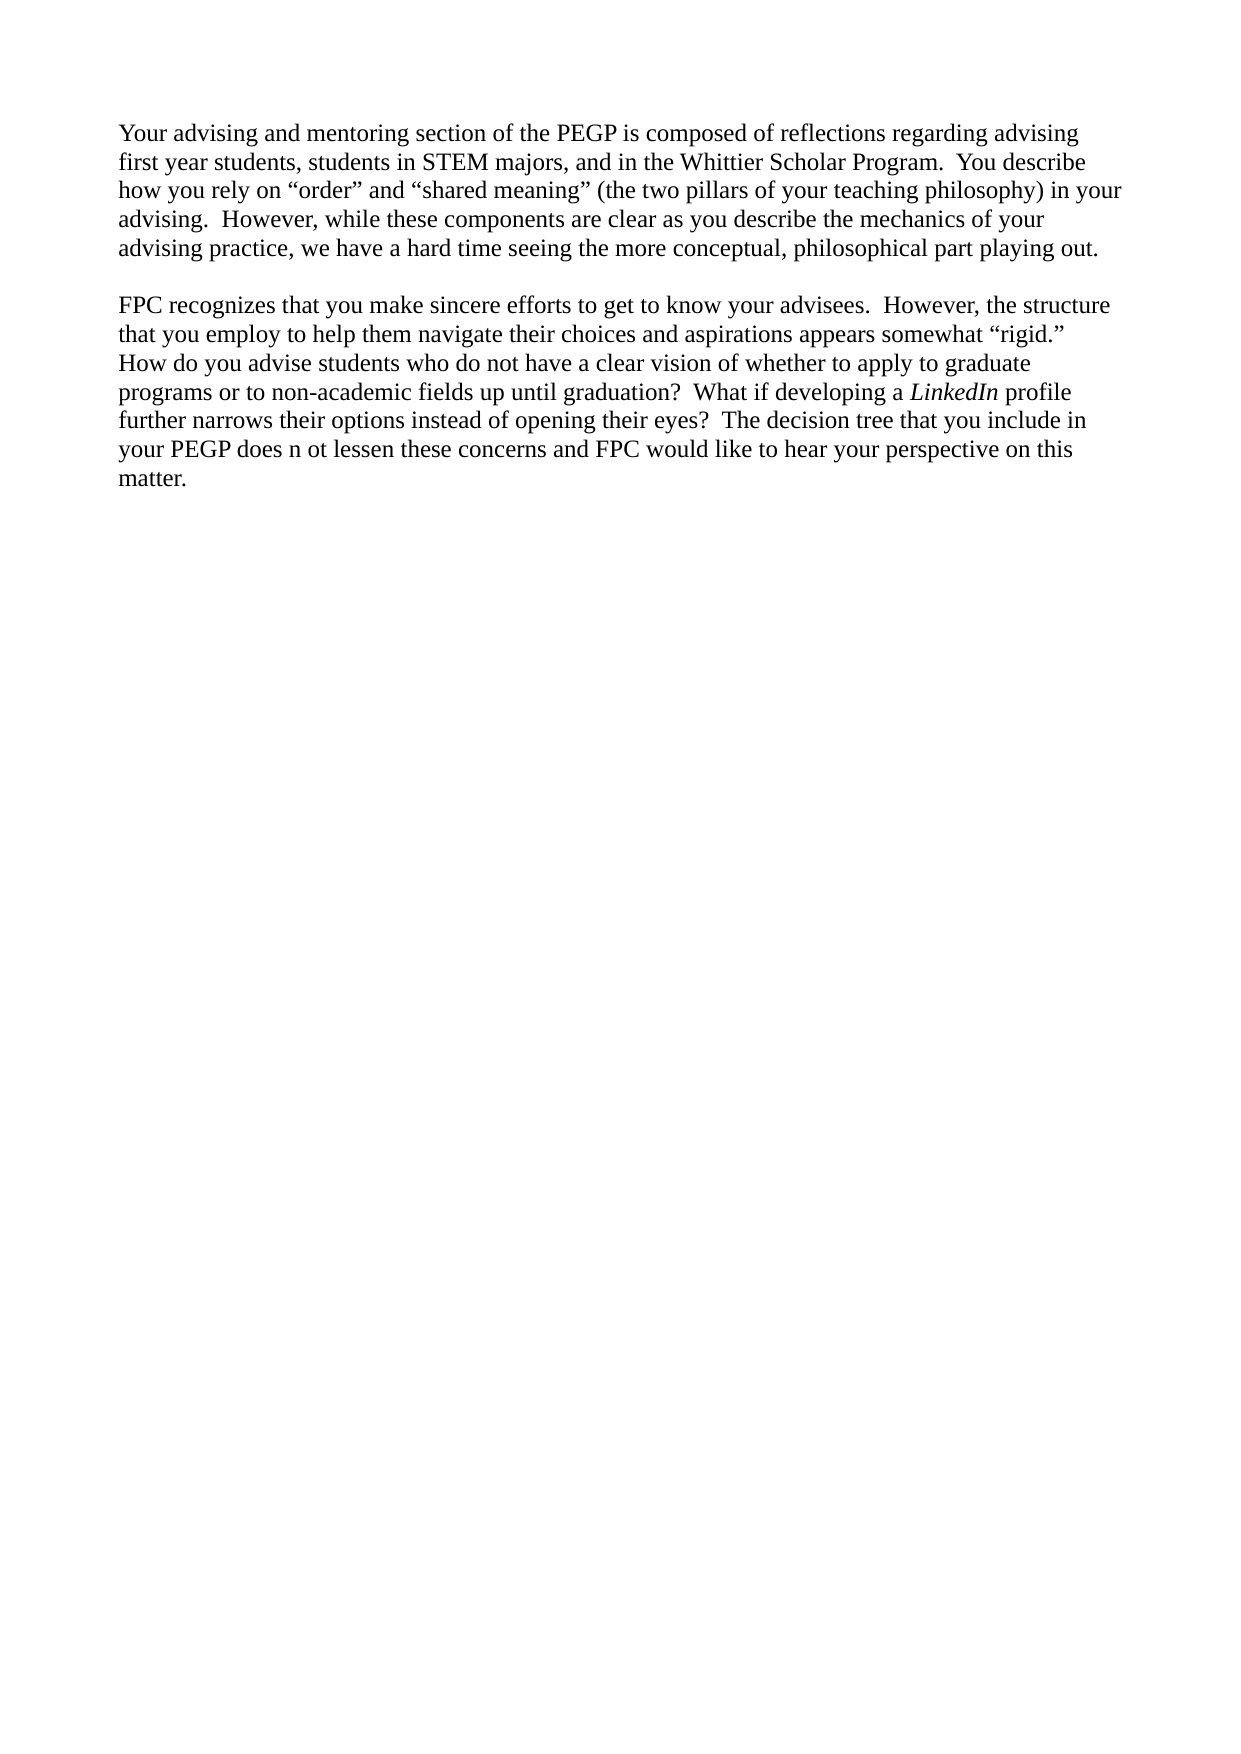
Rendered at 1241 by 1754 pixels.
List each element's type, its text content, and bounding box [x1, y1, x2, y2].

text Your advising and mentoring section of the PEGP is composed of reflections regarding advising first year students, students in STEM majors, and in the Whittier Scholar Program. You describe how you rely on “order” and “shared meaning” (the two pillars of your teaching philosophy) in your advising. However, while these components are clear as you describe the mechanics of your advising practice, we have a hard time seeing the more conceptual, philosophical part playing out. [118, 118, 1122, 262]
text FPC recognizes that you make sincere efforts to get to know your advisees. However, the structure that you employ to help them navigate their choices and aspirations appears somewhat “rigid.” How do you advise students who do not have a clear vision of whether to apply to graduate programs or to non-academic fields up until graduation? What if developing a LinkedIn profile further narrows their options instead of opening their eyes? The decision tree that you include in your PEGP does n ot lessen these concerns and FPC would like to hear your perspective on this matter. [118, 291, 1122, 492]
